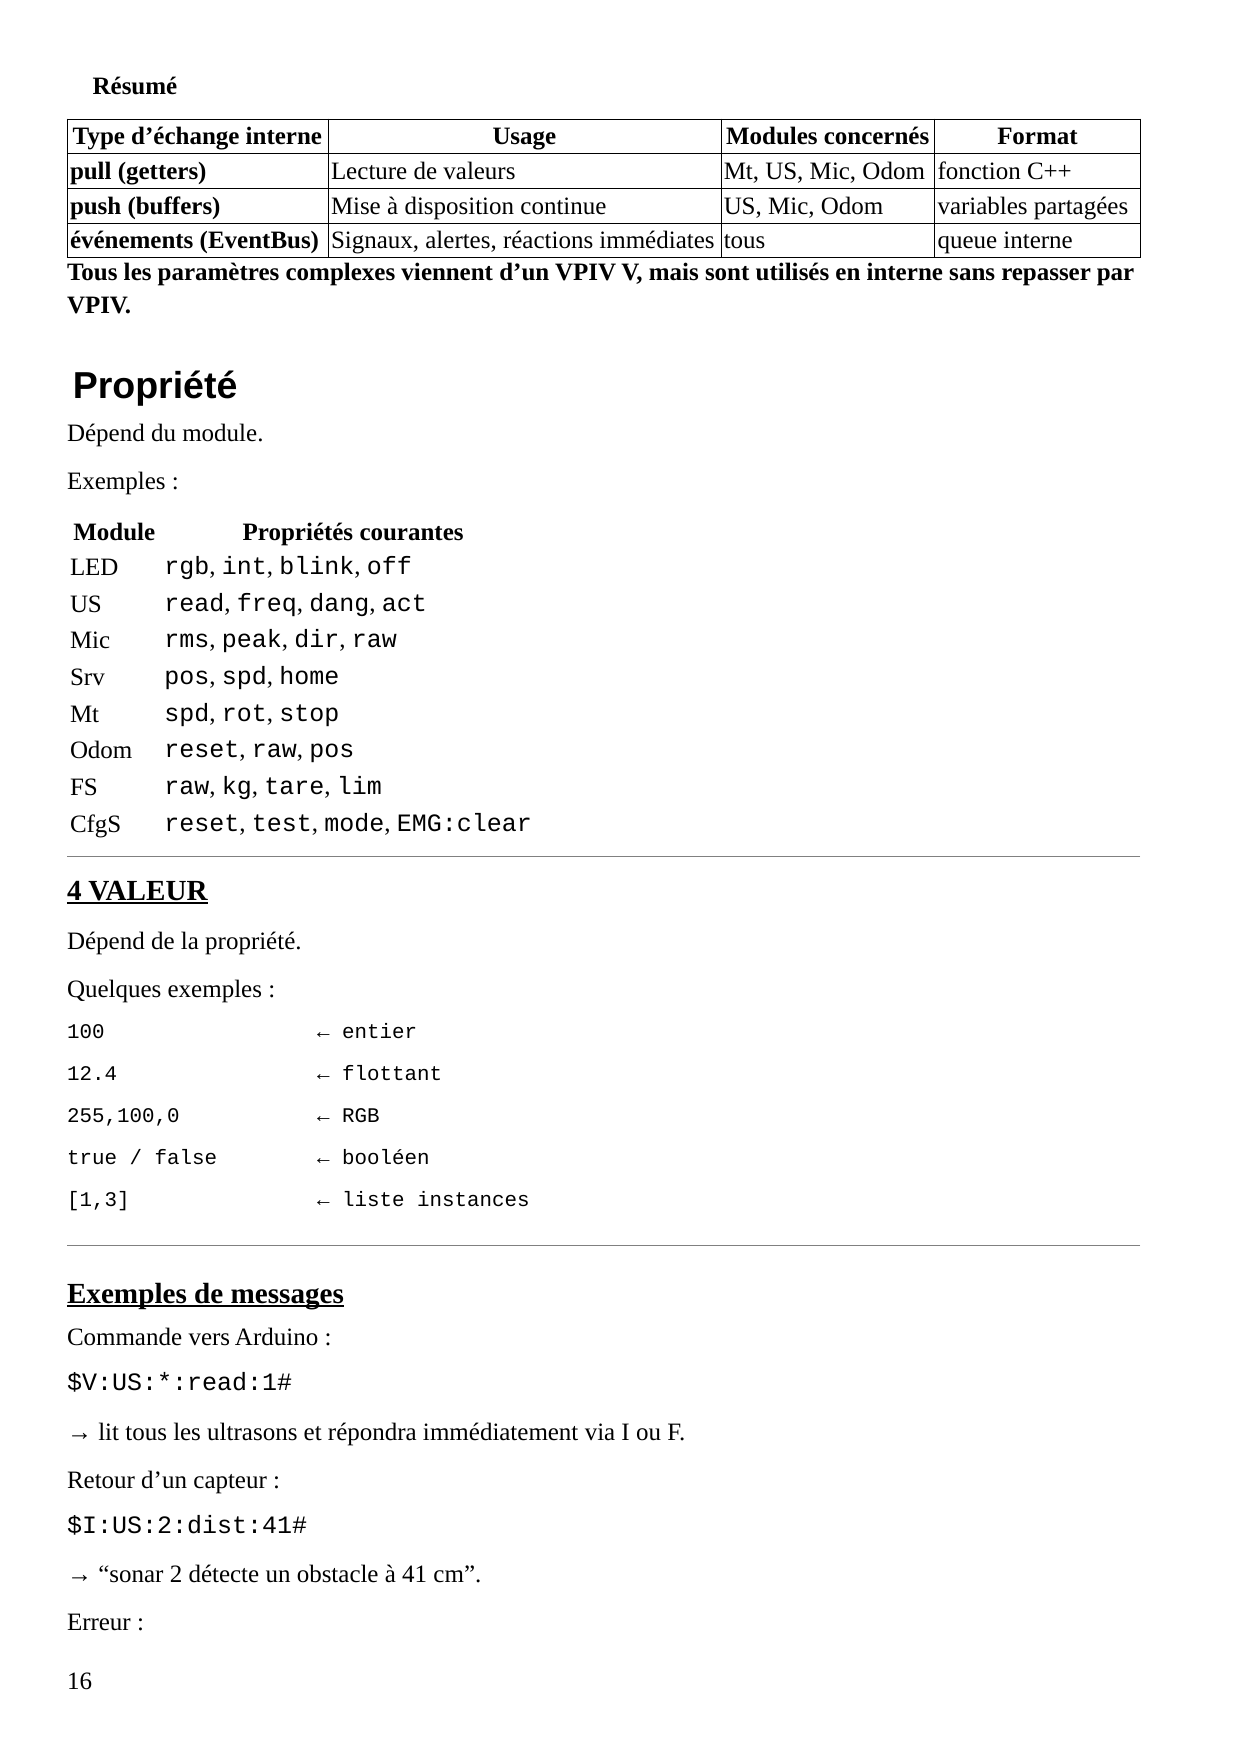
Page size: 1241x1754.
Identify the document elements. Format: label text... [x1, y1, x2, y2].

text Retour d’un capteur : [67, 1465, 1140, 1493]
table_cell US [67, 585, 161, 622]
table_cell pos, spd, home [161, 658, 544, 695]
text $I:US:2:dist:41# [67, 1512, 1140, 1541]
text Tous les paramètres complexes viennent d’un VPIV V, mais sont utilisés en interne sans repasser par VPIV. [67, 258, 1140, 319]
text 12.4 ← flottant [67, 1063, 1140, 1087]
table_cell FS [67, 768, 161, 805]
table_header Module [67, 514, 161, 548]
text Erreur : [67, 1607, 1140, 1636]
table_cell reset, test, mode, EMG:clear [161, 805, 544, 842]
table_cell Mt, US, Mic, Odom [722, 154, 934, 188]
table_cell rms, peak, dir, raw [161, 622, 544, 658]
table_cell CfgS [67, 805, 161, 842]
subtitle Exemples de messages [67, 1276, 1140, 1310]
text $V:US:*:read:1# [67, 1370, 1140, 1398]
table_cell US, Mic, Odom [722, 189, 934, 222]
table_cell événements (EventBus) [68, 224, 328, 257]
text 100 ← entier [67, 1021, 1140, 1045]
text → lit tous les ultrasons et répondra immédiatement via I ou F. [67, 1417, 1140, 1446]
table_cell read, freq, dang, act [161, 585, 544, 622]
table_cell Mise à disposition continue [329, 189, 721, 222]
table_cell Lecture de valeurs [329, 154, 721, 188]
subtitle Propriété [73, 363, 1140, 406]
table_cell LED [67, 548, 161, 585]
table_cell Odom [67, 732, 161, 768]
table_header Type d’échange interne [68, 120, 328, 153]
table_cell Signaux, alertes, réactions immédiates [329, 224, 721, 257]
table_cell variables partagées [935, 189, 1140, 222]
table_cell queue interne [935, 224, 1140, 257]
table_header Propriétés courantes [161, 514, 544, 548]
text 🎁 Résumé [67, 71, 1140, 99]
table_cell spd, rot, stop [161, 695, 544, 732]
table_cell raw, kg, tare, lim [161, 768, 544, 805]
table_cell Mt [67, 695, 161, 732]
text Dépend de la propriété. [67, 926, 1140, 955]
table_cell reset, raw, pos [161, 732, 544, 768]
text Exemples : [67, 466, 1140, 495]
table_cell fonction C++ [935, 154, 1140, 188]
table_header Modules concernés [722, 120, 934, 153]
table_cell rgb, int, blink, off [161, 548, 544, 585]
table_header Format [935, 120, 1140, 153]
table_cell tous [722, 224, 934, 257]
table_header Usage [329, 120, 721, 153]
text Commande vers Arduino : [67, 1322, 1140, 1351]
table_cell push (buffers) [68, 189, 328, 222]
table_cell Srv [67, 658, 161, 695]
text 255,100,0 ← RGB [67, 1105, 1140, 1129]
text Quelques exemples : [67, 974, 1140, 1003]
text → “sonar 2 détecte un obstacle à 41 cm”. [67, 1559, 1140, 1588]
text Dépend du module. [67, 418, 1140, 447]
subtitle 4️ VALEUR [67, 873, 1140, 907]
text true / false ← booléen [67, 1147, 1140, 1170]
table_cell pull (getters) [68, 154, 328, 188]
table_cell Mic [67, 622, 161, 658]
text [1,3] ← liste instances [67, 1188, 1140, 1212]
